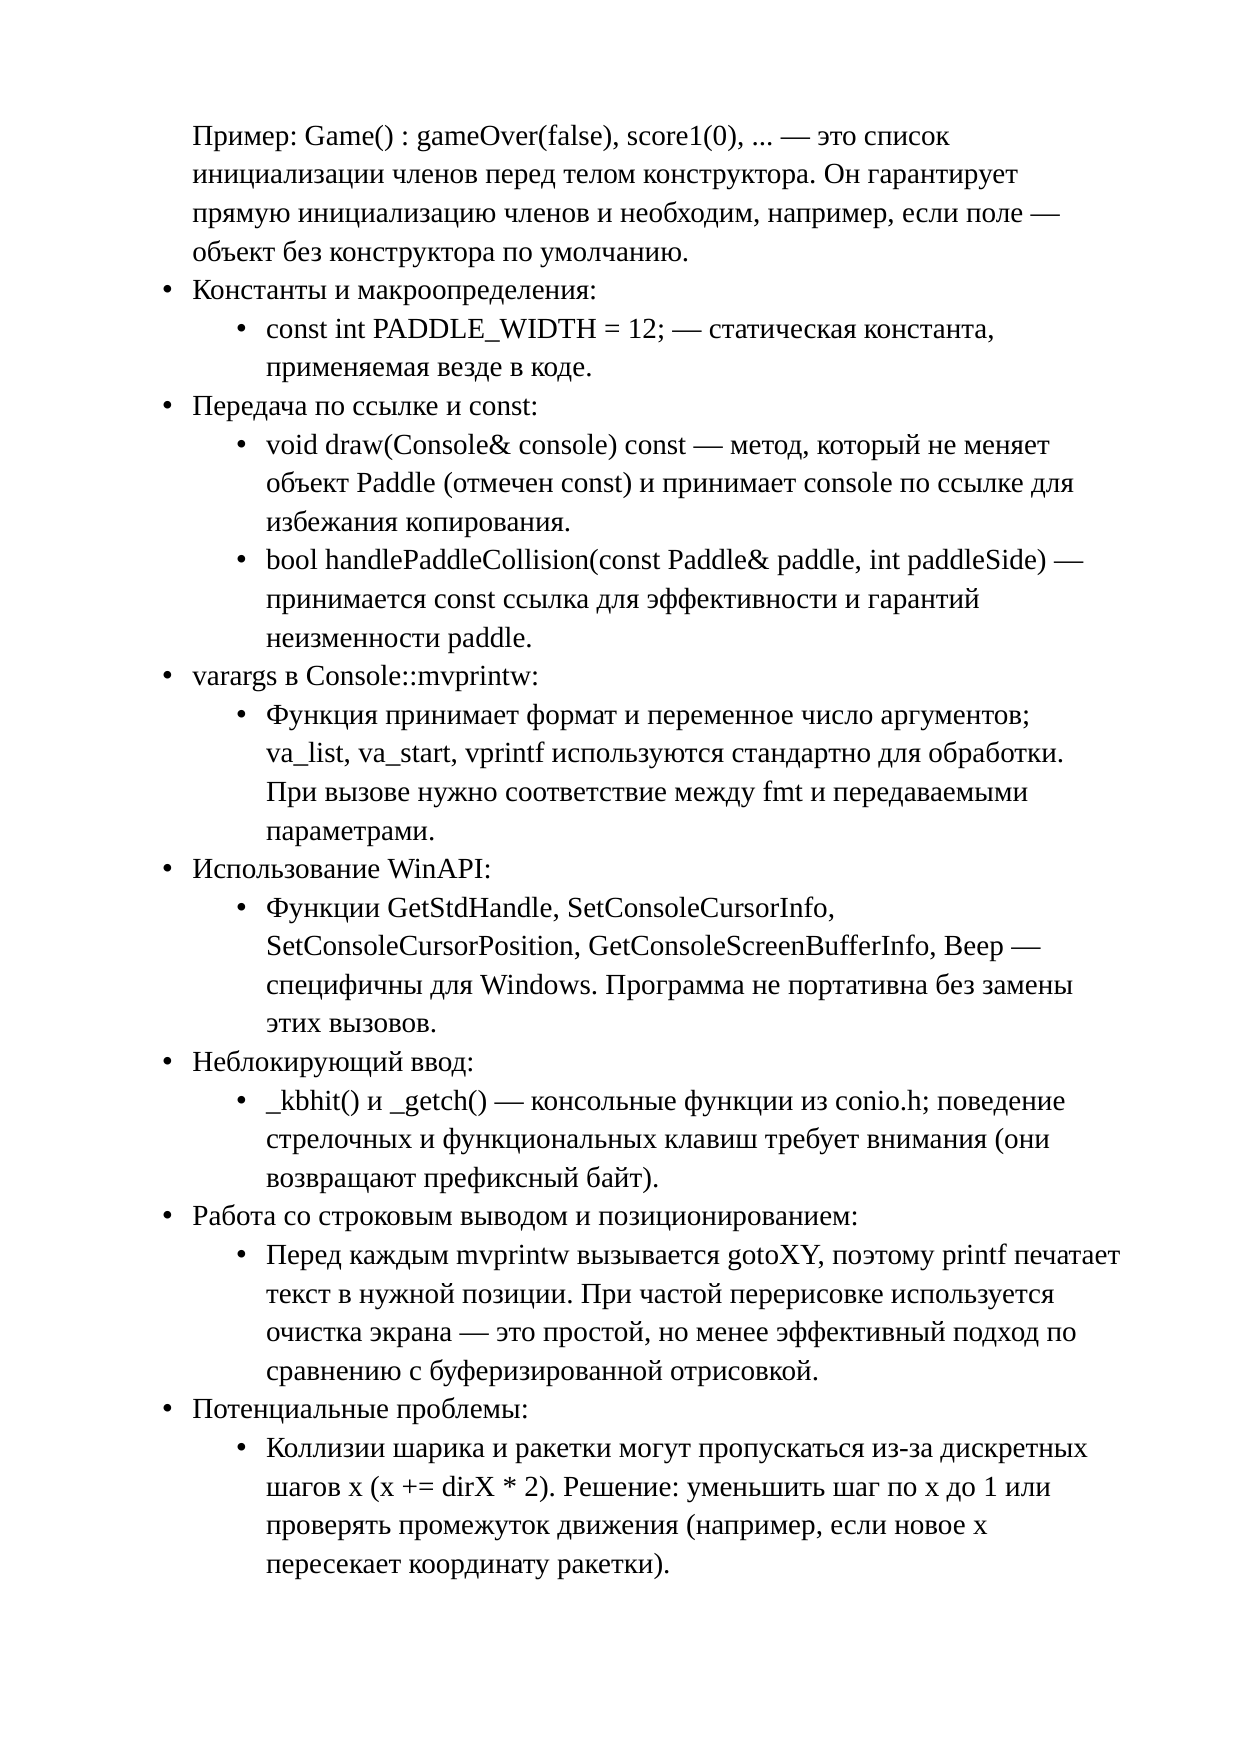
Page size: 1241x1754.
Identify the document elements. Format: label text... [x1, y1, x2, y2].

list Использование WinAPI: [162, 851, 1122, 885]
list Функция принимает формат и переменное число аргументов; va_list, va_start, vprintf используются стандартно для обработки. При вызове нужно соответствие между fmt и передаваемыми параметрами. [236, 697, 1122, 846]
list bool handlePaddleCollision(const Paddle& paddle, int paddleSide) — принимается const ссылка для эффективности и гарантий неизменности paddle. [236, 542, 1122, 653]
list Пример: Game() : gameOver(false), score1(0), ... — это список инициализации членов перед телом конструктора. Он гарантирует прямую инициализацию членов и необходим, например, если поле — объект без конструктора по умолчанию. [162, 118, 1122, 267]
list Потенциальные проблемы: [162, 1391, 1122, 1425]
list Неблокирующий ввод: [162, 1044, 1122, 1078]
list varargs в Console::mvprintw: [162, 658, 1122, 692]
list const int PADDLE_WIDTH = 12; — статическая константа, применяемая везде в коде. [236, 311, 1122, 383]
list _kbhit() и _getch() — консольные функции из conio.h; поведение стрелочных и функциональных клавиш требует внимания (они возвращают префиксный байт). [236, 1083, 1122, 1193]
list Функции GetStdHandle, SetConsoleCursorInfo, SetConsoleCursorPosition, GetConsoleScreenBufferInfo, Beep — специфичны для Windows. Программа не портативна без замены этих вызовов. [236, 890, 1122, 1039]
list Передача по ссылке и const: [162, 388, 1122, 422]
list Работа со строковым выводом и позиционированием: [162, 1198, 1122, 1232]
list Перед каждым mvprintw вызывается gotoXY, поэтому printf печатает текст в нужной позиции. При частой перерисовке используется очистка экрана — это простой, но менее эффективный подход по сравнению с буферизированной отрисовкой. [236, 1237, 1122, 1386]
list Константы и макроопределения: [162, 272, 1122, 306]
list void draw(Console& console) const — метод, который не меняет объект Paddle (отмечен const) и принимает console по ссылке для избежания копирования. [236, 427, 1122, 537]
list Коллизии шарика и ракетки могут пропускаться из-за дискретных шагов x (x += dirX * 2). Решение: уменьшить шаг по x до 1 или проверять промежуток движения (например, если новое x пересекает координату ракетки). [236, 1430, 1122, 1579]
